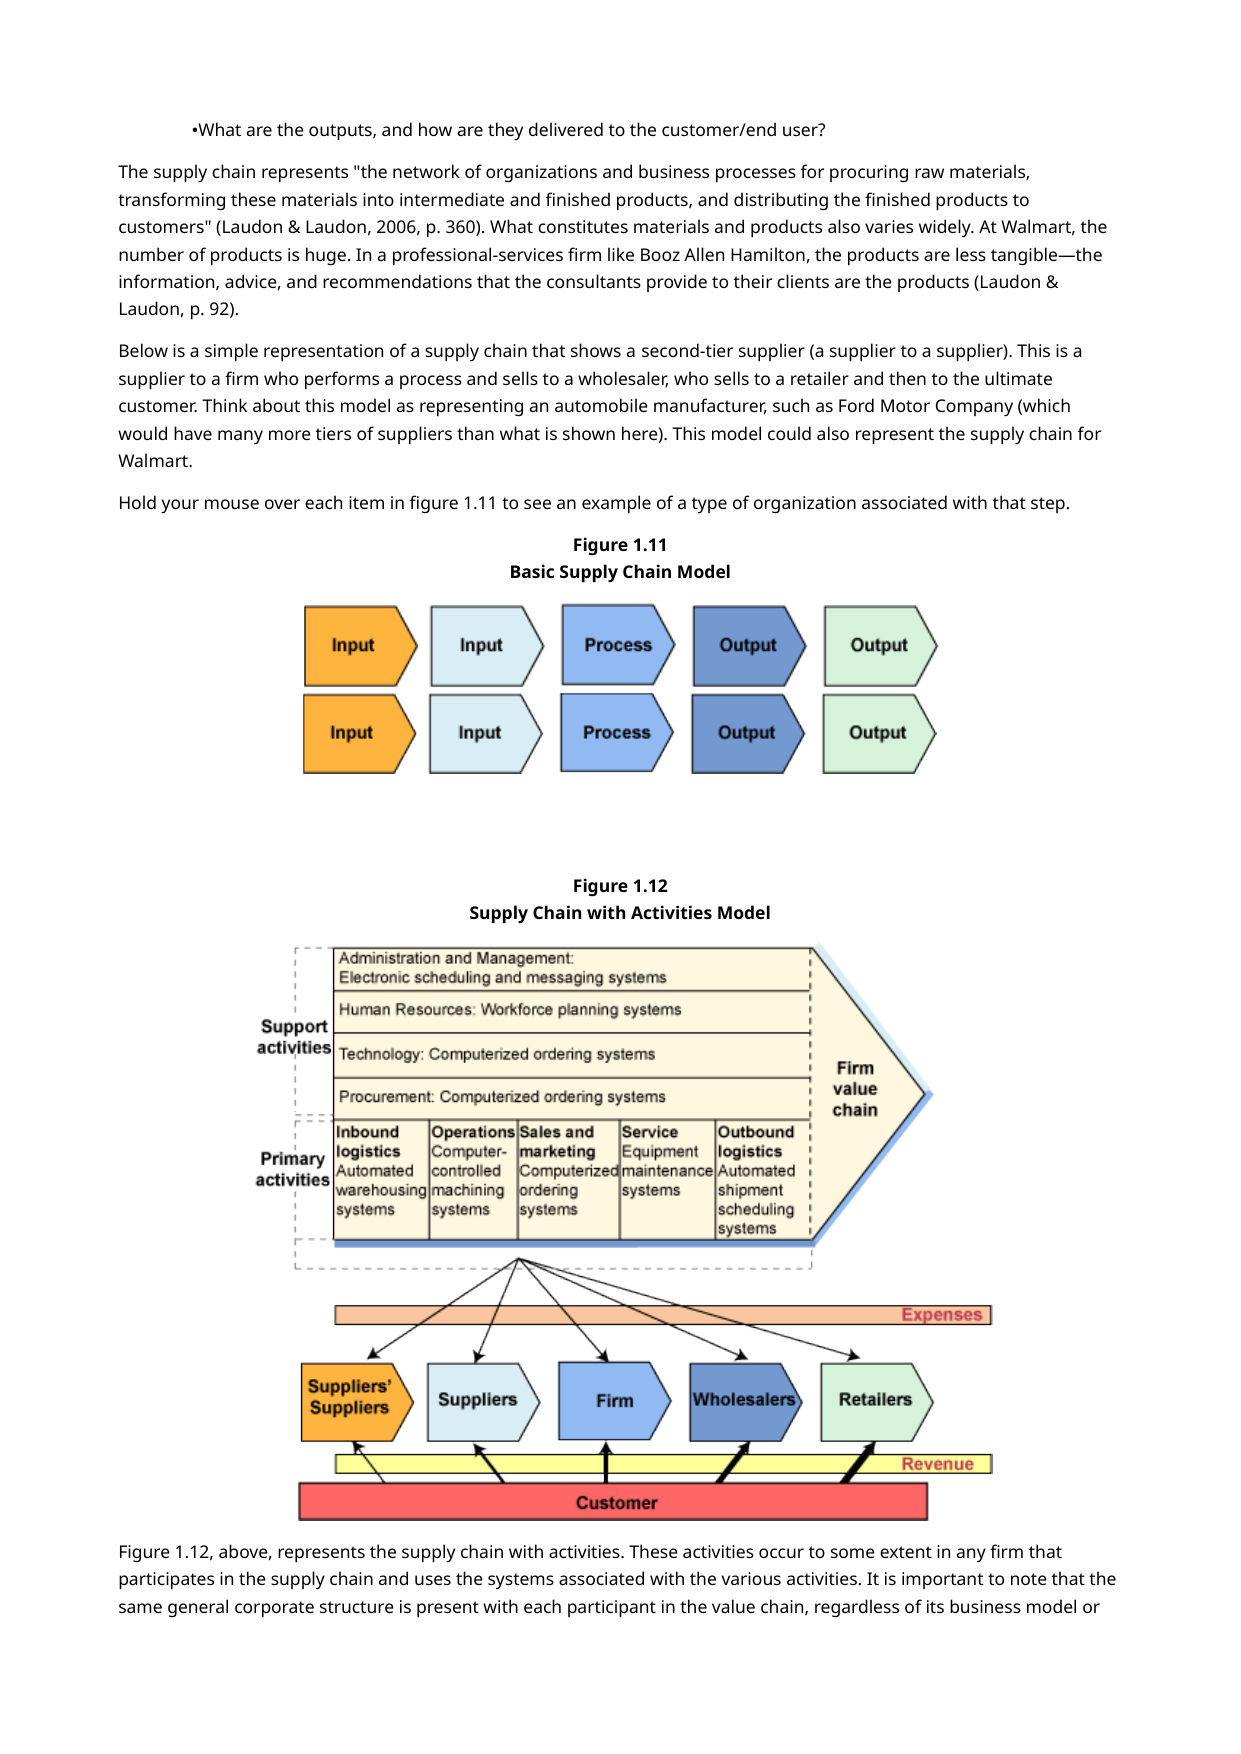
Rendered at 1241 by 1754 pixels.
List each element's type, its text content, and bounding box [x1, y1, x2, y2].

text Figure 1.11 Basic Supply Chain Model [118, 533, 1122, 584]
text The supply chain represents "the network of organizations and business processes for procuring raw materials, transforming these materials into intermediate and finished products, and distributing the finished products to customers" (Laudon & Laudon, 2006, p. 360). What constitutes materials and products also varies widely. At Walmart, the number of products is huge. In a professional-services firm like Booz Allen Hamilton, the products are less tangible—the information, advice, and recommendations that the consultants provide to their clients are the products (Laudon & Laudon, p. 92). [118, 160, 1122, 321]
text Hold your mouse over each item in figure 1.11 to see an example of a type of organization associated with that step. [118, 491, 1122, 514]
list What are the outputs, and how are they delivered to the customer/end user? [118, 118, 1122, 142]
text Figure 1.12, above, represents the supply chain with activities. These activities occur to some extent in any firm that participates in the supply chain and uses the systems associated with the various activities. It is important to note that the same general corporate structure is present with each participant in the value chain, regardless of its business model or [118, 1540, 1122, 1618]
text Below is a simple representation of a supply chain that shows a second-tier supplier (a supplier to a supplier). This is a supplier to a firm who performs a process and sells to a wholesaler, who sells to a retailer and then to the ultimate customer. Think about this model as representing an automobile manufacturer, such as Ford Motor Company (which would have many more tiers of suppliers than what is shown here). This model could also represent the supply chain for Walmart. [118, 339, 1122, 472]
picture [247, 942, 993, 1521]
text Figure 1.12 Supply Chain with Activities Model [118, 873, 1122, 924]
picture [287, 602, 953, 774]
